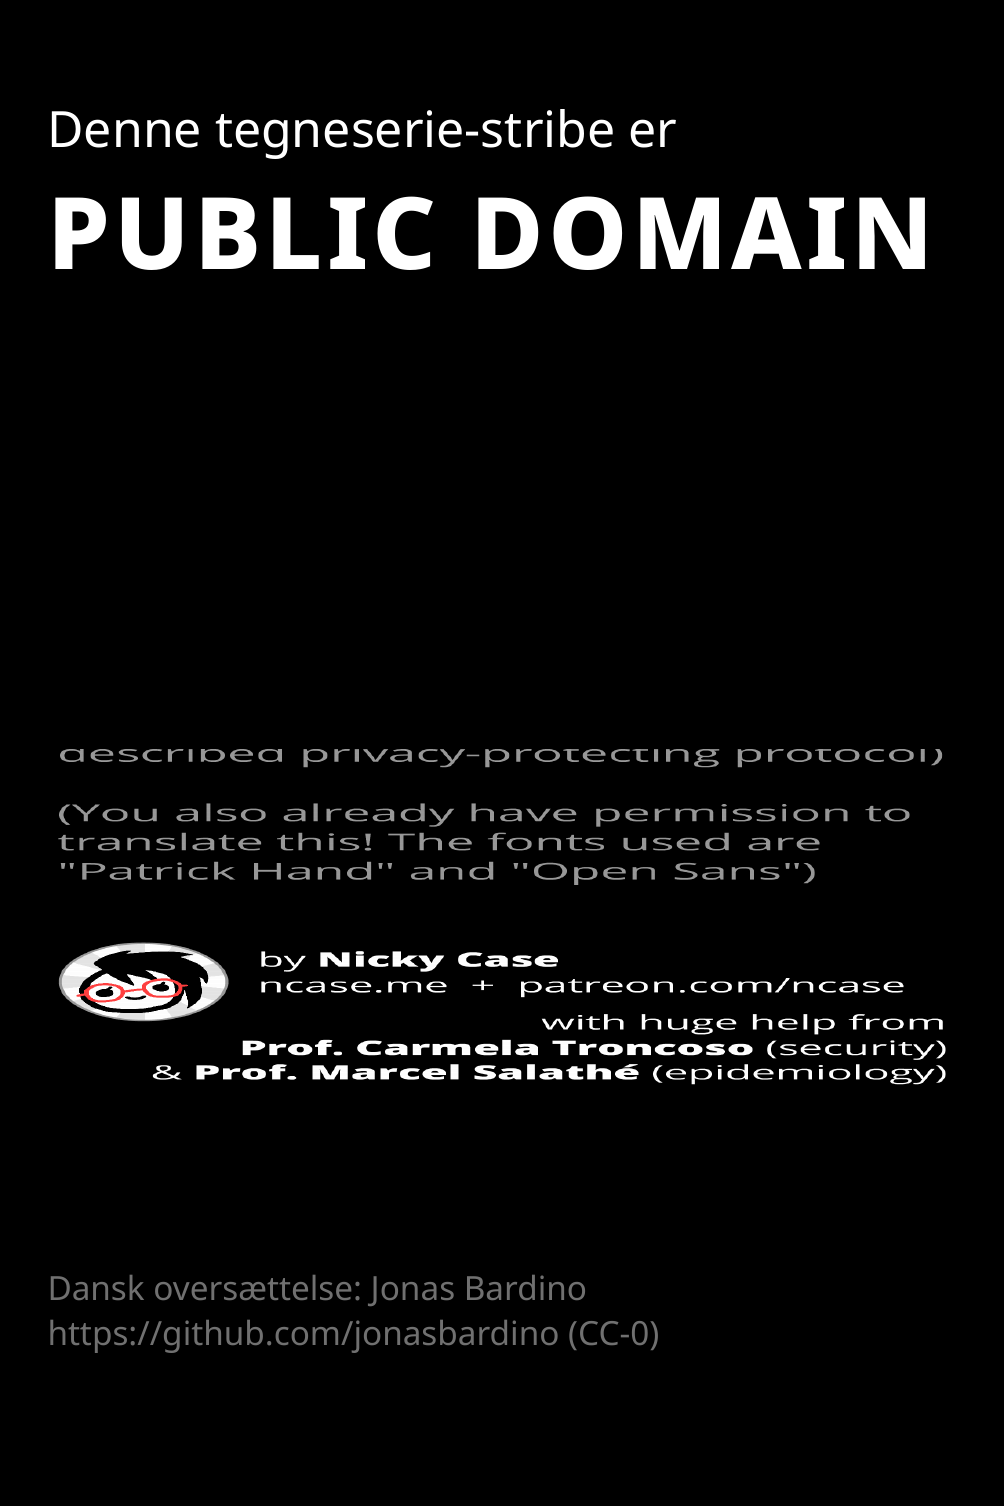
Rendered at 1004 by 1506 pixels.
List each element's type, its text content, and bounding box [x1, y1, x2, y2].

text Dansk oversættelse: Jonas Bardino https://github.com/jonasbardino (CC-0) [47, 1265, 957, 1356]
text Denne tegneserie-stribe er [47, 94, 957, 163]
picture [0, 1044, 1004, 1104]
text PUBLIC DOMAIN [47, 163, 957, 299]
